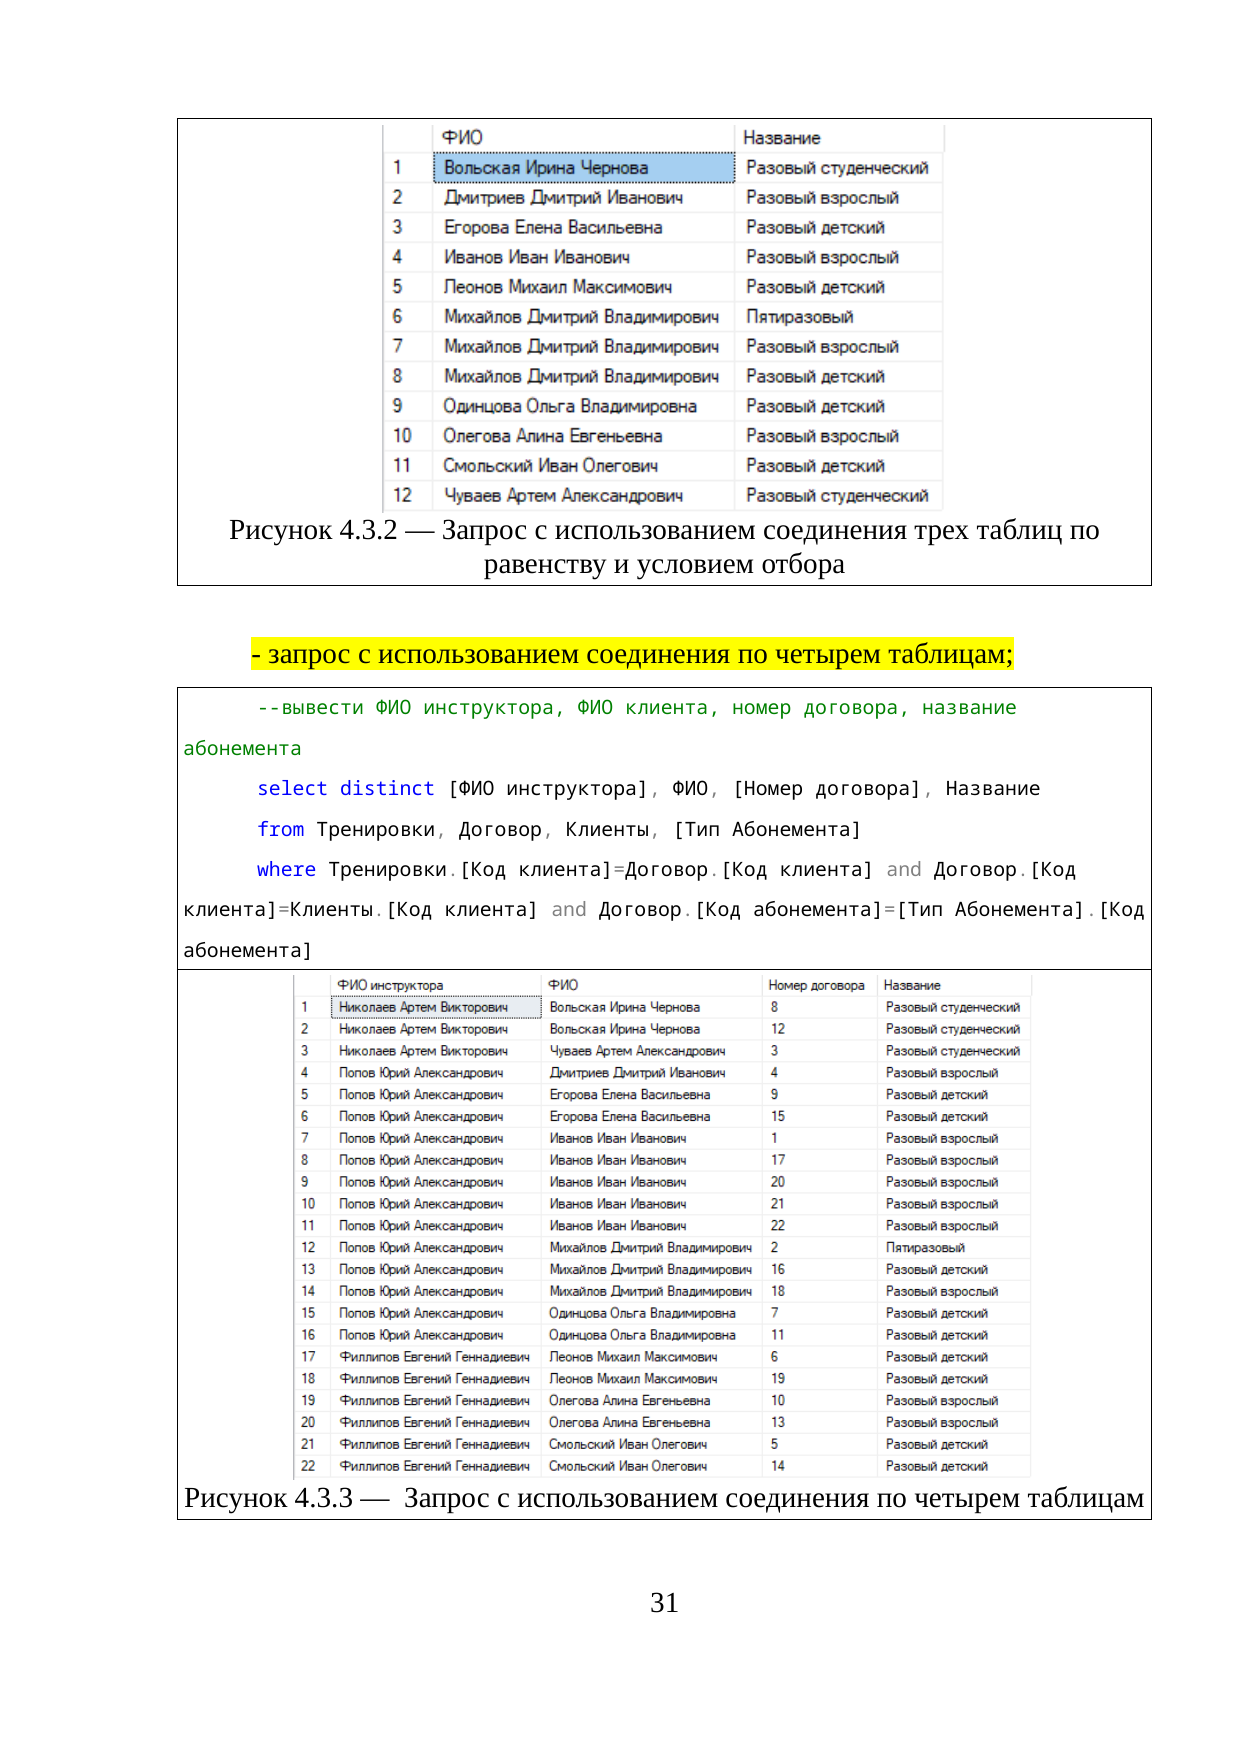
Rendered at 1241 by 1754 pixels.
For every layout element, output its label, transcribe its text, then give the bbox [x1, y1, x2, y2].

table_cell Рисунок 4.3.3 — Запрос с использованием соединения по четырем таблицам [178, 970, 1151, 1519]
picture [382, 125, 947, 513]
table_header --вывести ФИО инструктора, ФИО клиента, номер договора, название абонемента select distinct [ФИО инструктора], ФИО, [Номер договора], Название from Тренировки, Договор, Клиенты, [Тип Абонемента] where Тренировки.[Код клиента]=Договор.[Код клиента] and Договор.[Код клиента]=Клиенты.[Код клиента] and Договор.[Код абонемента]=[Тип Абонемента].[Код абонемента] [178, 688, 1151, 969]
picture [292, 975, 1037, 1480]
text - запрос с использованием соединения по четырем таблицам; [177, 637, 1152, 670]
table_cell Рисунок 4.3.2 — Запрос с использованием соединения трех таблиц по равенству и условием отбора [178, 119, 1151, 585]
